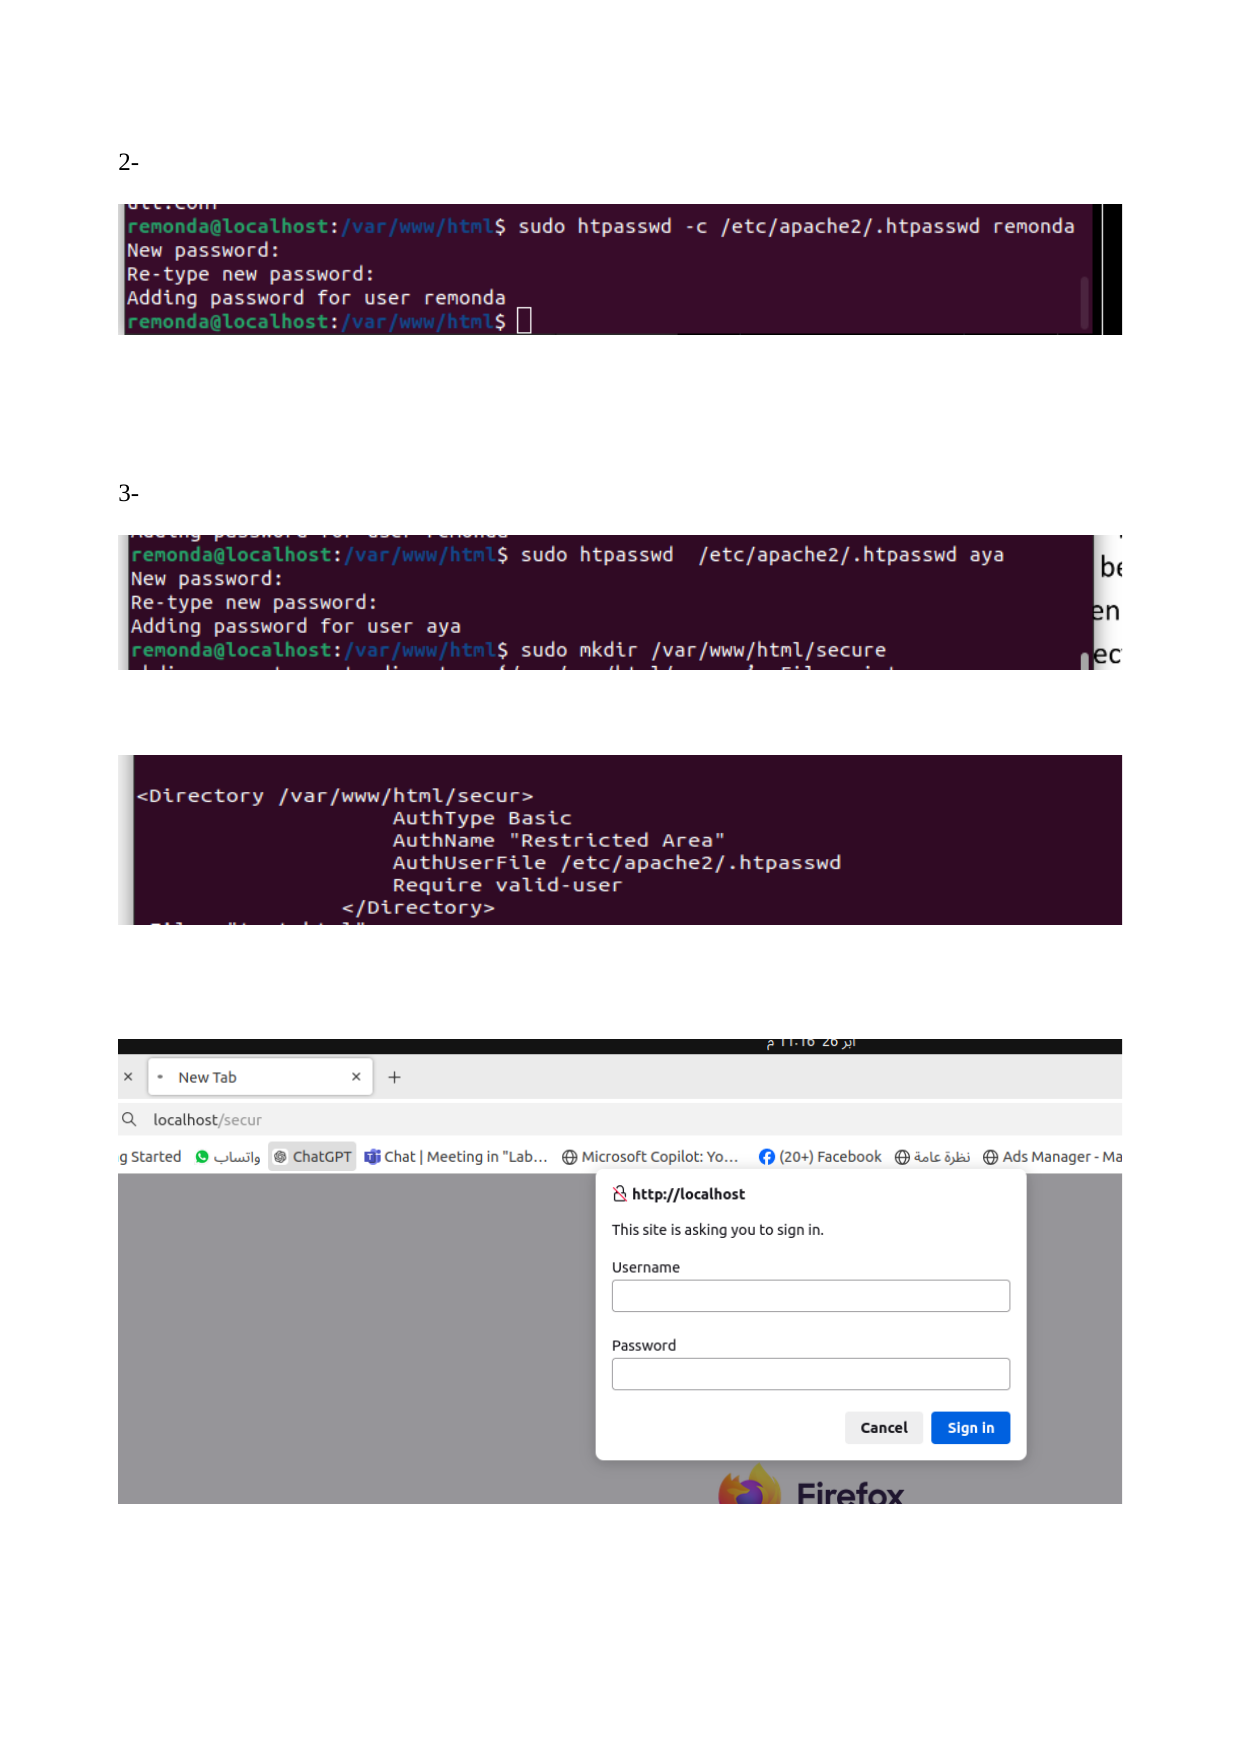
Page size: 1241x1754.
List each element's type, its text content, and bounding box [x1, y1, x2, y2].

text 2- [118, 147, 1122, 176]
picture [118, 204, 1123, 335]
picture [118, 1039, 1123, 1504]
text 3- [118, 478, 1122, 507]
picture [118, 535, 1123, 670]
picture [118, 755, 1123, 925]
